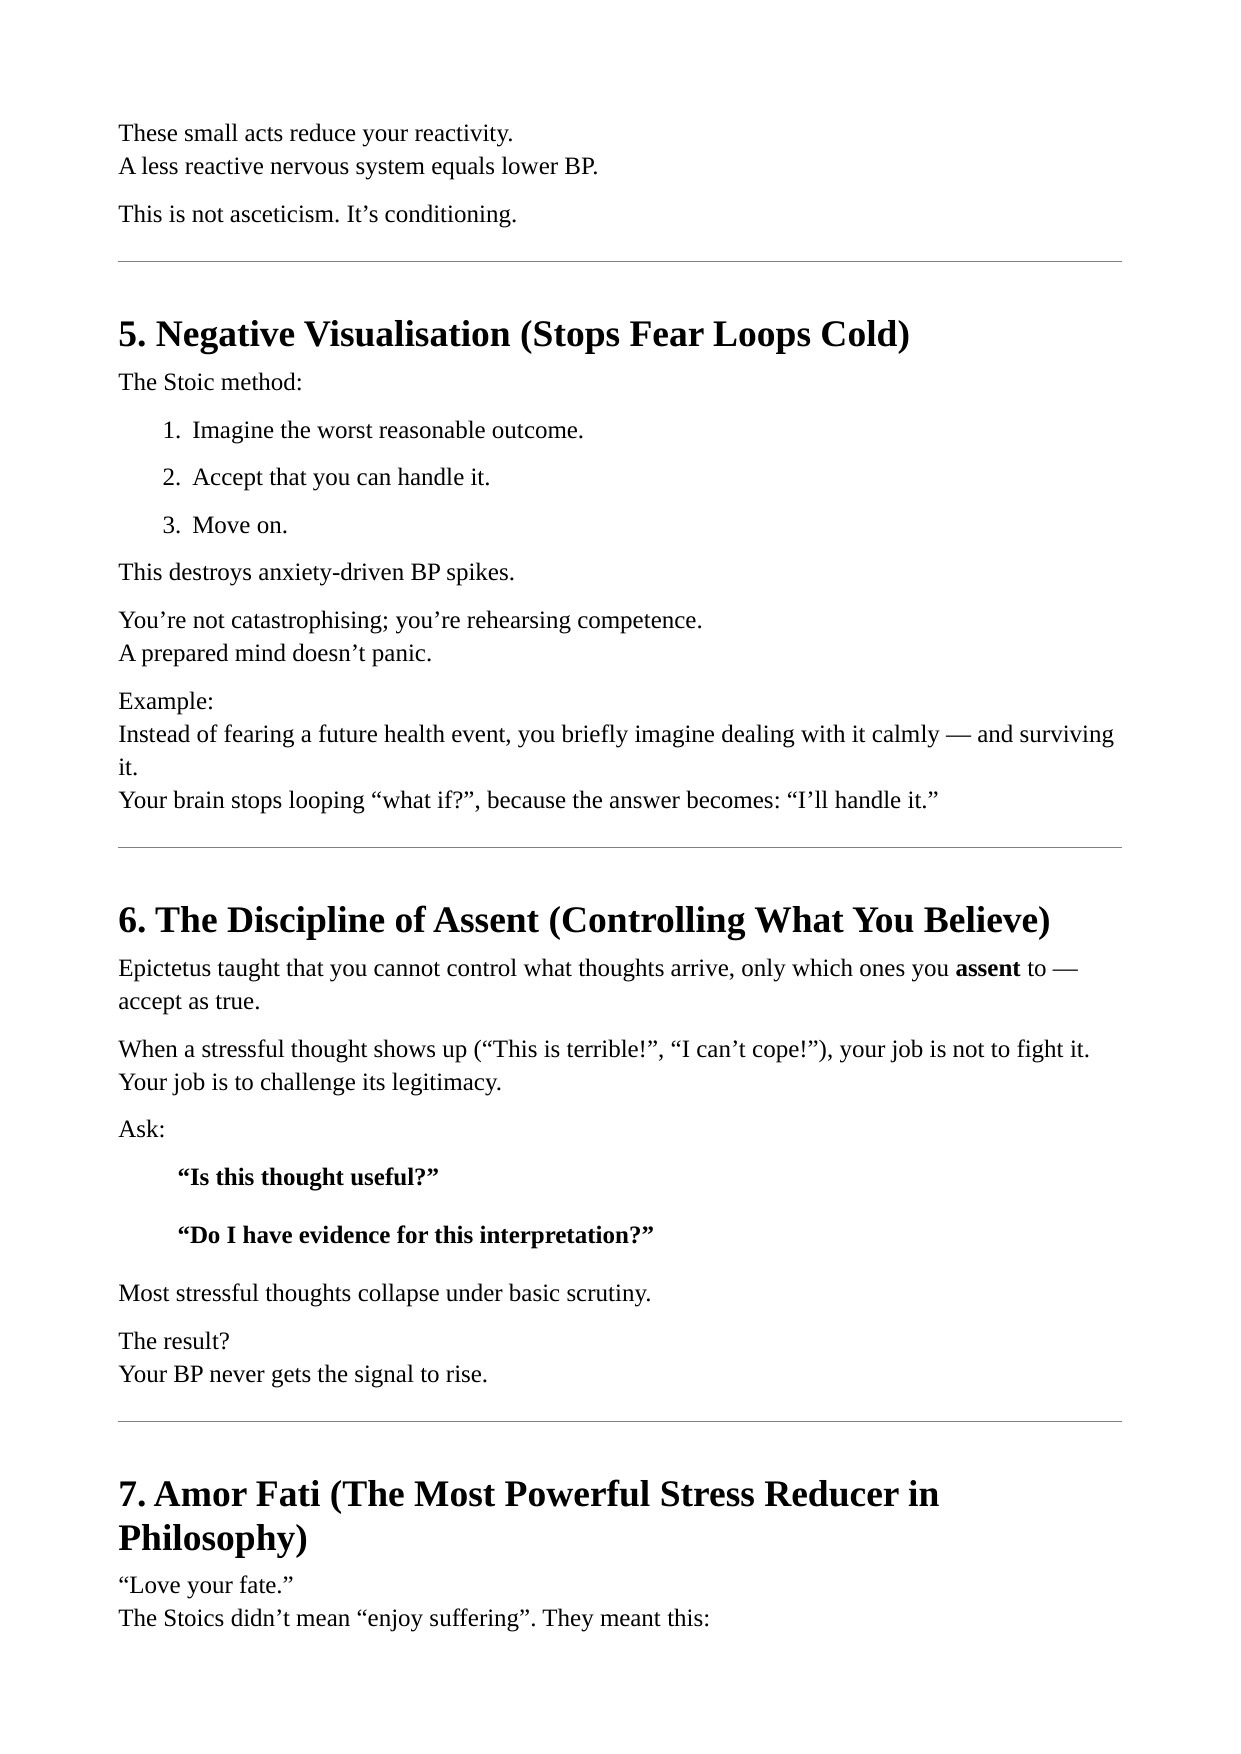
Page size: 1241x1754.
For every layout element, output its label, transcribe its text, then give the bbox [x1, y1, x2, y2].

text This destroys anxiety-driven BP spikes. [118, 557, 1122, 586]
text “Do I have evidence for this interpretation?” [177, 1220, 1063, 1249]
text This is not asceticism. It’s conditioning. [118, 199, 1122, 227]
subtitle 5. Negative Visualisation (Stops Fear Loops Cold) [118, 311, 1122, 354]
list Move on. [162, 510, 1122, 539]
text The result? Your BP never gets the signal to rise. [118, 1326, 1122, 1388]
text Most stressful thoughts collapse under basic scrutiny. [118, 1278, 1122, 1307]
text Ask: [118, 1114, 1122, 1143]
text “Love your fate.” The Stoics didn’t mean “enjoy suffering”. They meant this: [118, 1571, 1122, 1632]
list Accept that you can handle it. [162, 462, 1122, 491]
list Imagine the worst reasonable outcome. [162, 415, 1122, 443]
text Example: Instead of fearing a future health event, you briefly imagine dealing with it calmly — and surviving it. Your brain stops looping “what if?”, because the answer becomes: “I’ll handle it.” [118, 686, 1122, 813]
text Epictetus taught that you cannot control what thoughts arrive, only which ones you assent to — accept as true. [118, 953, 1122, 1015]
subtitle 6. The Discipline of Assent (Controlling What You Believe) [118, 897, 1122, 941]
text When a stressful thought shows up (“This is terrible!”, “I can’t cope!”), your job is not to fight it. Your job is to challenge its legitimacy. [118, 1034, 1122, 1096]
text These small acts reduce your reactivity. A less reactive nervous system equals lower BP. [118, 118, 1122, 180]
subtitle 7. Amor Fati (The Most Powerful Stress Reducer in Philosophy) [118, 1472, 1122, 1558]
text “Is this thought useful?” [177, 1162, 1063, 1191]
text You’re not catastrophising; you’re rehearsing competence. A prepared mind doesn’t panic. [118, 605, 1122, 667]
text The Stoic method: [118, 367, 1122, 396]
